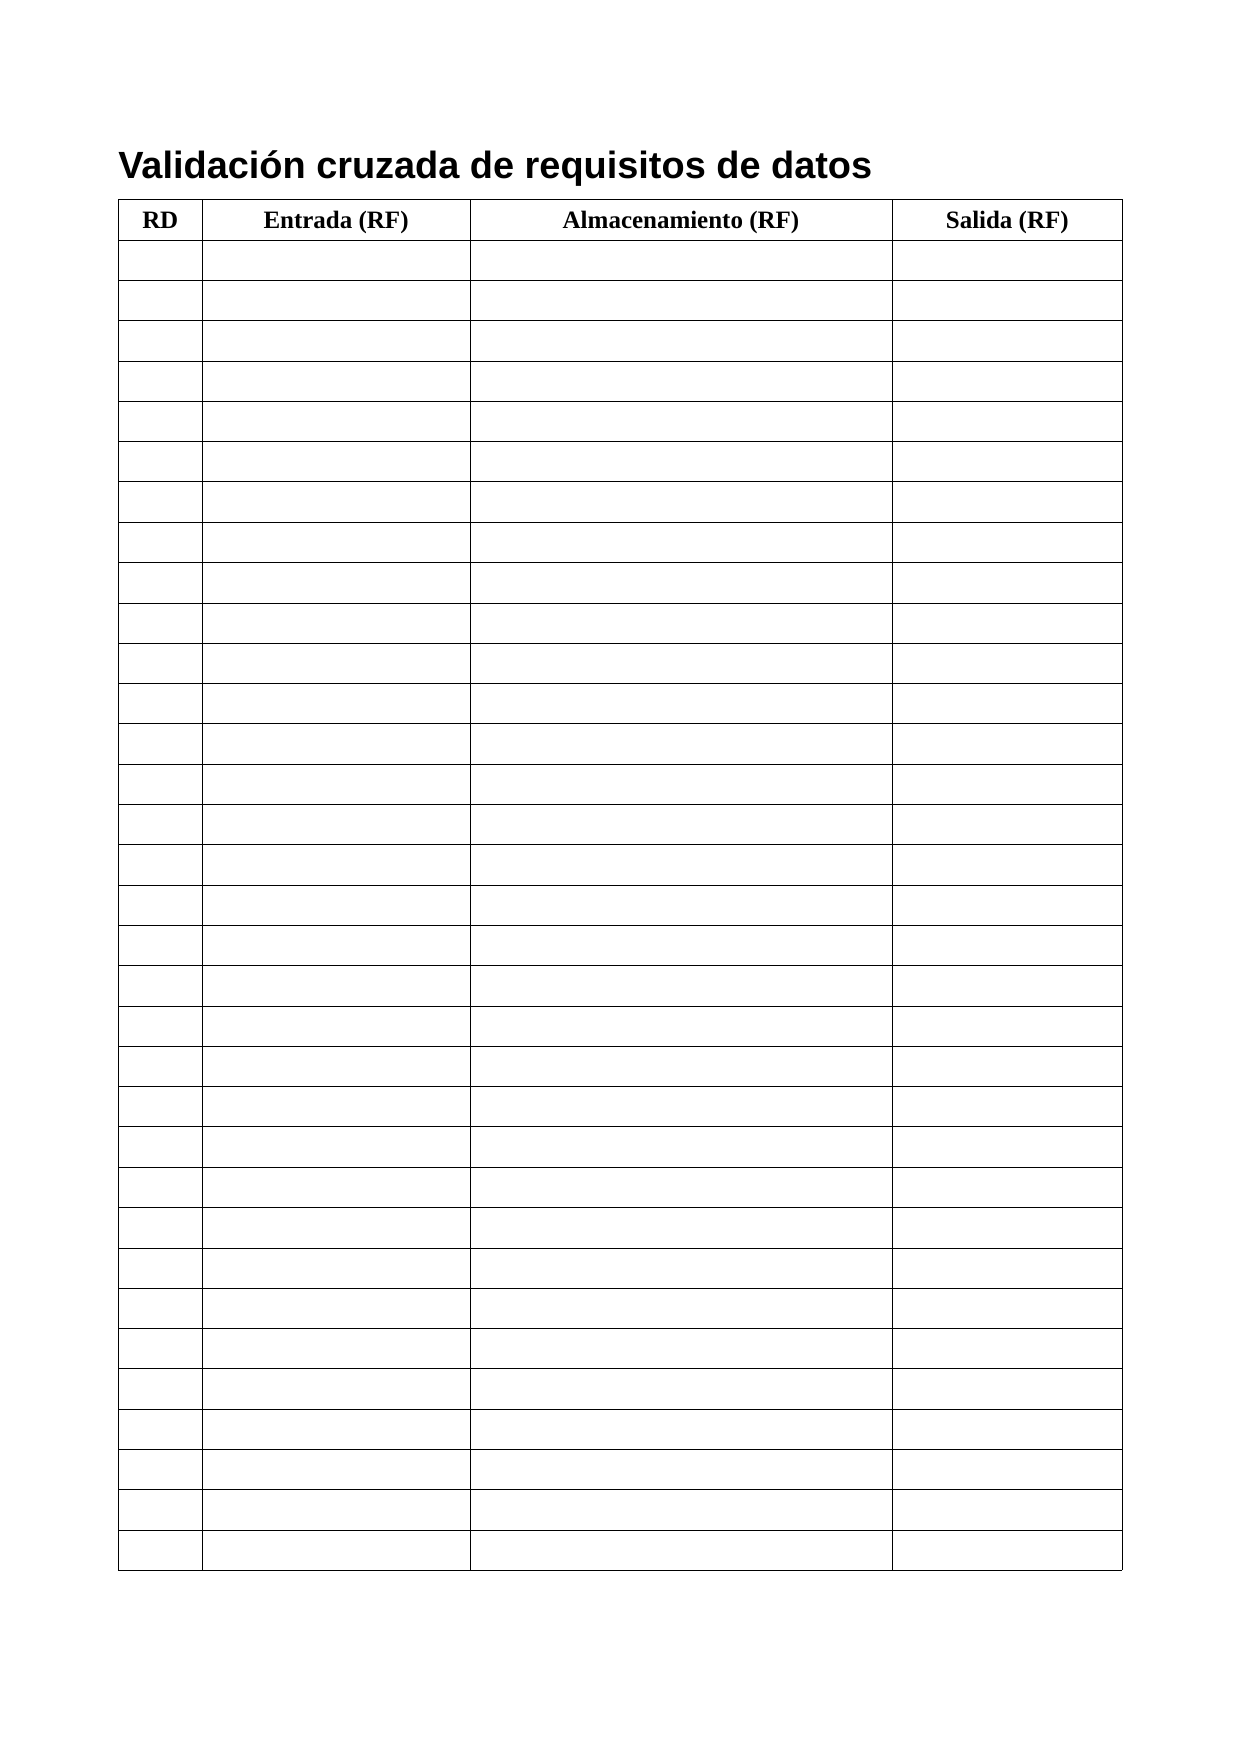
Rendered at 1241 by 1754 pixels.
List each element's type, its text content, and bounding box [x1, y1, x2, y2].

table_cell [471, 845, 892, 884]
table_cell [203, 1087, 470, 1126]
table_cell [471, 1208, 892, 1247]
table_cell [893, 1007, 1122, 1046]
table_header Salida (RF) [893, 200, 1122, 239]
table_cell [893, 644, 1122, 683]
table_cell [471, 1450, 892, 1489]
table_cell [471, 1289, 892, 1328]
table_cell [893, 241, 1122, 280]
table_cell [119, 1208, 202, 1247]
table_cell [203, 362, 470, 401]
table_cell [893, 563, 1122, 602]
table_cell [471, 1490, 892, 1529]
table_cell [893, 281, 1122, 320]
table_cell [471, 321, 892, 361]
table_cell [203, 1007, 470, 1046]
table_cell [471, 886, 892, 925]
table_cell [203, 684, 470, 723]
table_cell [893, 845, 1122, 884]
table_header Almacenamiento (RF) [471, 200, 892, 239]
table_cell [893, 926, 1122, 965]
table_cell [119, 1490, 202, 1529]
table_cell [203, 1410, 470, 1449]
table_cell [119, 362, 202, 401]
table_cell [119, 966, 202, 1006]
table_cell [893, 402, 1122, 441]
table_cell [203, 523, 470, 562]
table_cell [471, 724, 892, 764]
table_cell [893, 604, 1122, 643]
table_cell [119, 1329, 202, 1368]
table_cell [471, 765, 892, 804]
table_cell [471, 1531, 892, 1570]
table_cell [203, 966, 470, 1006]
table_cell [471, 442, 892, 481]
table_cell [471, 402, 892, 441]
table_cell [203, 563, 470, 602]
table_cell [893, 523, 1122, 562]
table_cell [119, 765, 202, 804]
table_cell [471, 1087, 892, 1126]
table_cell [203, 1289, 470, 1328]
table_cell [119, 845, 202, 884]
table_cell [203, 926, 470, 965]
table_cell [893, 482, 1122, 522]
table_cell [203, 1168, 470, 1207]
table_cell [203, 482, 470, 522]
table_cell [471, 966, 892, 1006]
table_cell [119, 523, 202, 562]
table_cell [893, 1329, 1122, 1368]
table_cell [893, 1208, 1122, 1247]
table_cell [471, 1329, 892, 1368]
table_cell [119, 644, 202, 683]
table_cell [893, 442, 1122, 481]
table_cell [203, 1329, 470, 1368]
table_cell [119, 1249, 202, 1288]
table_cell [471, 926, 892, 965]
table_cell [893, 1047, 1122, 1086]
table_cell [119, 1410, 202, 1449]
table_cell [119, 1087, 202, 1126]
table_cell [471, 362, 892, 401]
table_cell [893, 765, 1122, 804]
table_header Entrada (RF) [203, 200, 470, 239]
table_cell [893, 1410, 1122, 1449]
table_cell [893, 724, 1122, 764]
table_cell [203, 1249, 470, 1288]
table_cell [119, 1450, 202, 1489]
table_cell [119, 321, 202, 361]
table_cell [471, 805, 892, 844]
table_cell [471, 1168, 892, 1207]
table_cell [119, 1289, 202, 1328]
table_cell [203, 1450, 470, 1489]
table_cell [471, 1249, 892, 1288]
table_cell [119, 1369, 202, 1409]
table_cell [119, 724, 202, 764]
table_cell [471, 644, 892, 683]
table_cell [203, 1208, 470, 1247]
table_cell [203, 1490, 470, 1529]
table_cell [471, 1127, 892, 1167]
table_cell [893, 321, 1122, 361]
table_cell [893, 1087, 1122, 1126]
table_cell [119, 805, 202, 844]
table_cell [203, 765, 470, 804]
table_cell [893, 362, 1122, 401]
table_cell [203, 644, 470, 683]
table_cell [471, 684, 892, 723]
table_cell [119, 402, 202, 441]
table_cell [203, 886, 470, 925]
table_cell [893, 1127, 1122, 1167]
table_cell [119, 241, 202, 280]
table_cell [893, 1369, 1122, 1409]
table_cell [471, 241, 892, 280]
table_cell [203, 442, 470, 481]
table_cell [203, 281, 470, 320]
table_cell [893, 805, 1122, 844]
subtitle Validación cruzada de requisitos de datos [118, 143, 1122, 187]
table_cell [119, 442, 202, 481]
table_cell [119, 281, 202, 320]
table_cell [203, 241, 470, 280]
table_cell [471, 523, 892, 562]
table_cell [203, 805, 470, 844]
table_cell [471, 1047, 892, 1086]
table_cell [471, 482, 892, 522]
table_cell [203, 1531, 470, 1570]
table_cell [119, 482, 202, 522]
table_cell [119, 1168, 202, 1207]
table_header RD [119, 200, 202, 239]
table_cell [119, 604, 202, 643]
table_cell [119, 563, 202, 602]
table_cell [893, 1490, 1122, 1529]
table_cell [893, 886, 1122, 925]
table_cell [119, 1127, 202, 1167]
table_cell [119, 1047, 202, 1086]
table_cell [471, 563, 892, 602]
table_cell [471, 1369, 892, 1409]
table_cell [203, 845, 470, 884]
table_cell [119, 1007, 202, 1046]
table_cell [203, 604, 470, 643]
table_cell [893, 1249, 1122, 1288]
table_cell [203, 1369, 470, 1409]
table_cell [119, 1531, 202, 1570]
table_cell [471, 1410, 892, 1449]
table_cell [203, 724, 470, 764]
table_cell [203, 1047, 470, 1086]
table_cell [893, 1289, 1122, 1328]
table_cell [119, 886, 202, 925]
table_cell [119, 926, 202, 965]
table_cell [893, 966, 1122, 1006]
table_cell [203, 402, 470, 441]
table_cell [893, 1450, 1122, 1489]
table_cell [203, 1127, 470, 1167]
table_cell [119, 684, 202, 723]
table_cell [471, 604, 892, 643]
table_cell [471, 281, 892, 320]
table_cell [893, 1168, 1122, 1207]
table_cell [893, 684, 1122, 723]
table_cell [203, 321, 470, 361]
table_cell [471, 1007, 892, 1046]
table_cell [893, 1531, 1122, 1570]
